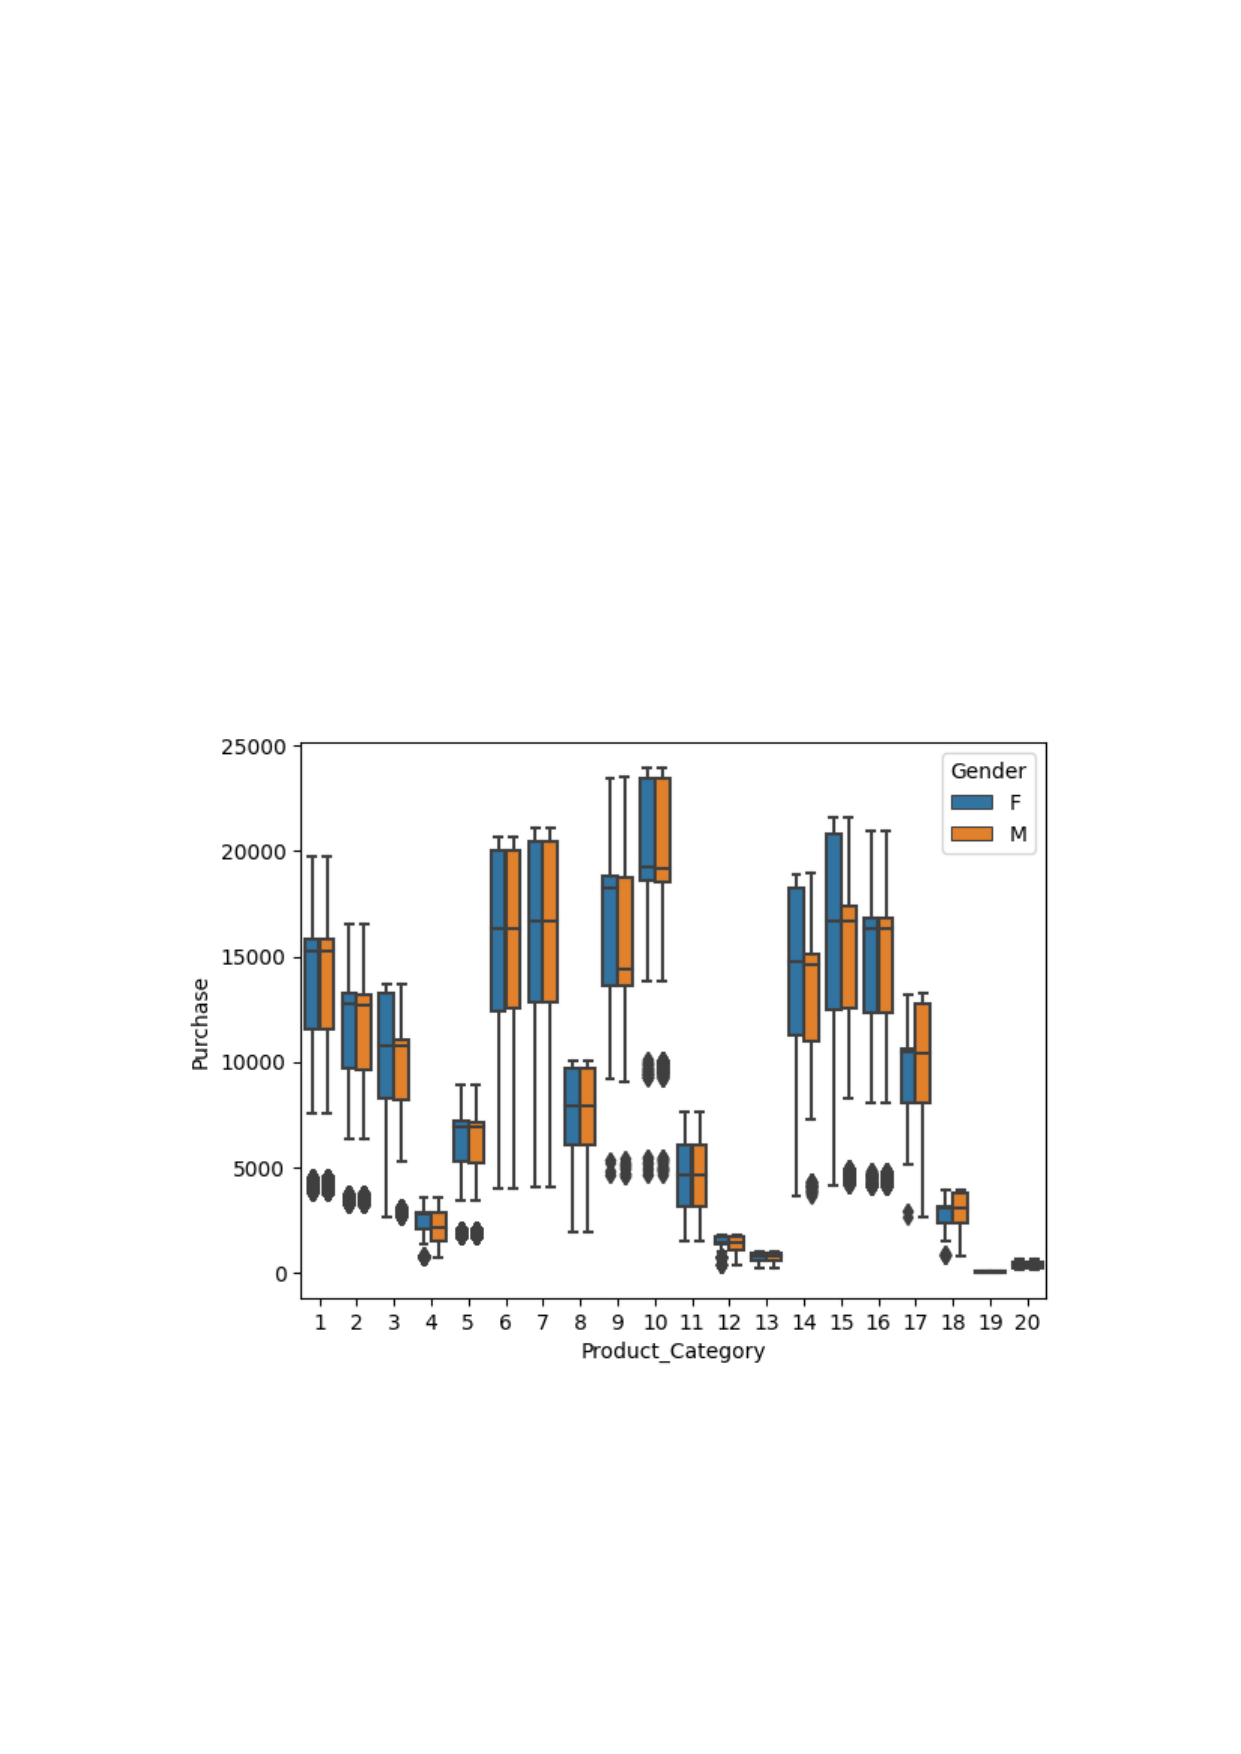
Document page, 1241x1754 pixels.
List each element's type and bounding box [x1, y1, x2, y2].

picture [176, 723, 1061, 1378]
